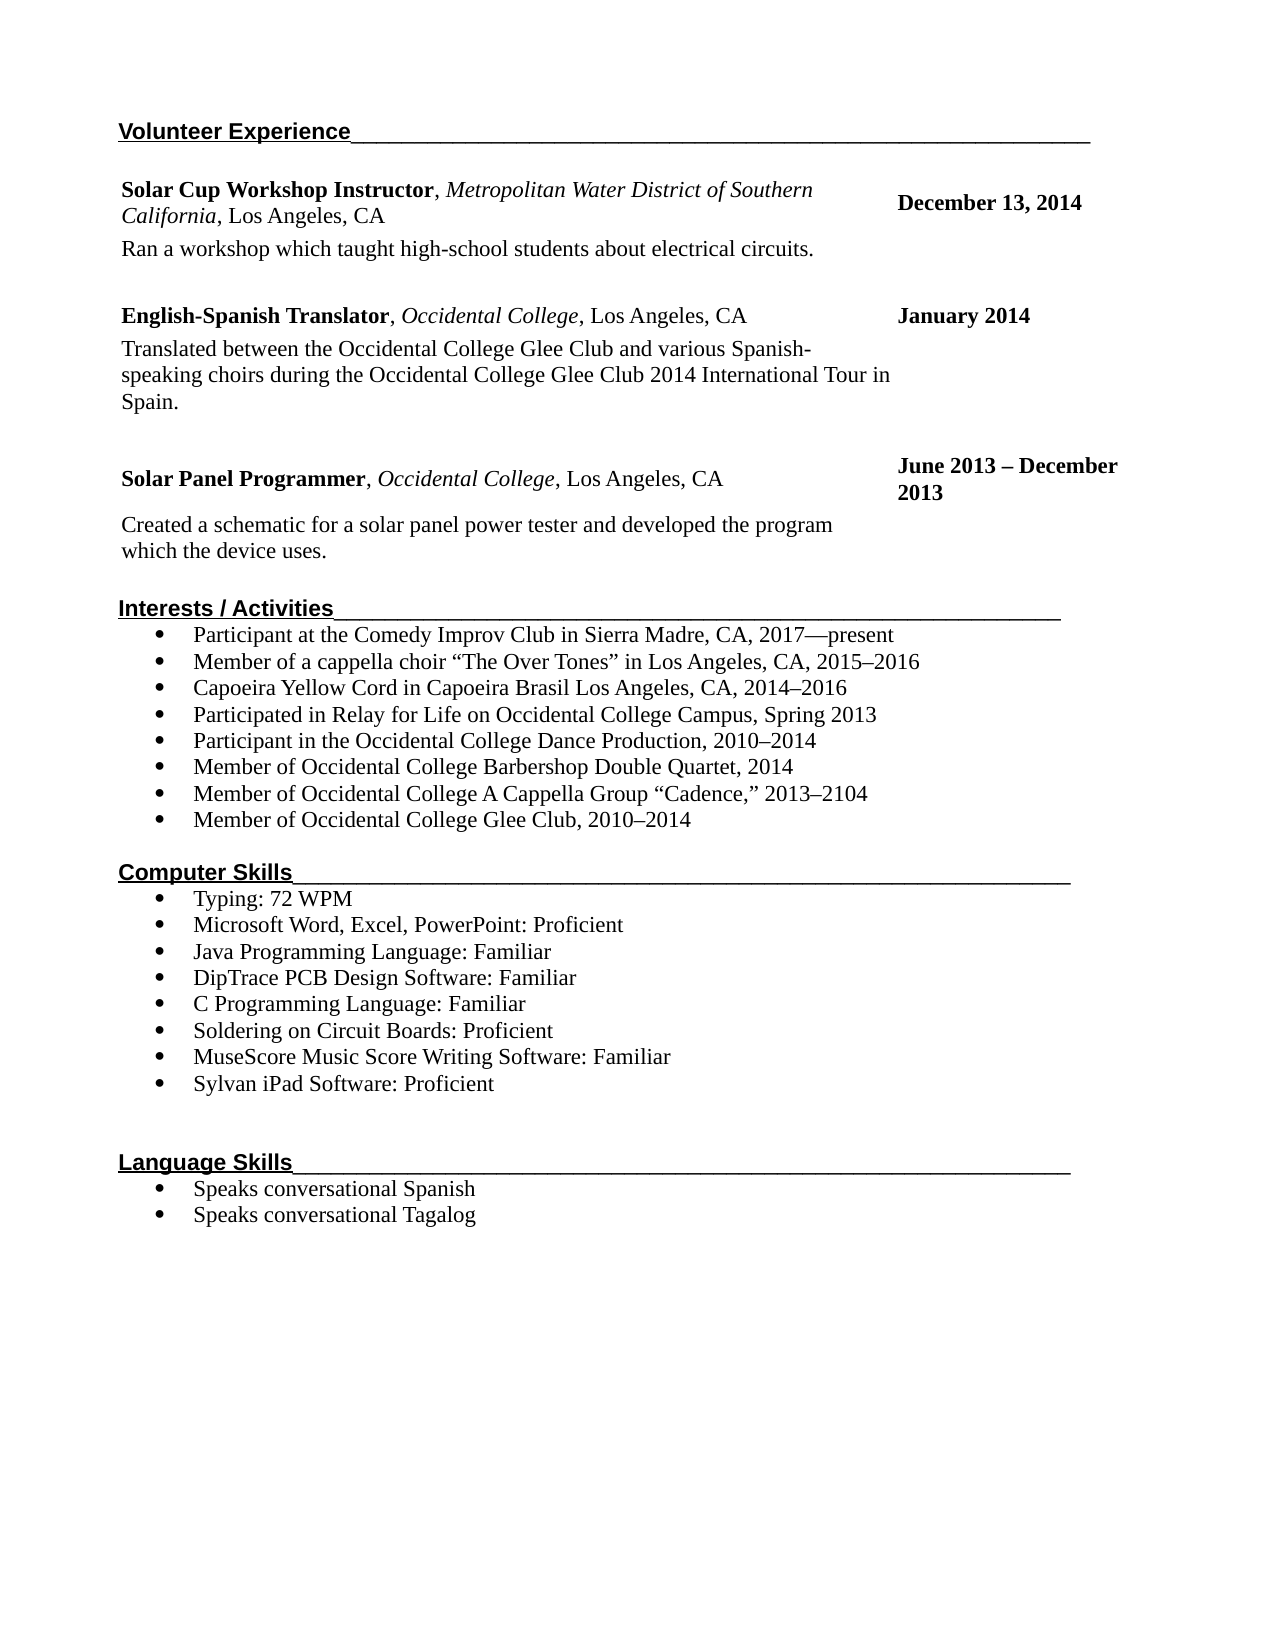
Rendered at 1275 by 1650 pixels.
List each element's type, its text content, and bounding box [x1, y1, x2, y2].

list Member of Occidental College Barbershop Double Quartet, 2014 [156, 753, 1157, 780]
list Participant at the Comedy Improv Club in Sierra Madre, CA, 2017—present [156, 622, 1157, 648]
list Typing: 72 WPM [156, 885, 1157, 911]
list DipTrace PCB Design Software: Familiar [156, 964, 1157, 991]
list Participated in Relay for Life on Occidental College Campus, Spring 2013 [156, 701, 1157, 727]
list Soldering on Circuit Boards: Proficient [156, 1017, 1157, 1043]
list Member of a cappella choir “The Over Tones” in Los Angeles, CA, 2015–2016 [156, 648, 1157, 674]
table_cell [894, 232, 1157, 266]
table_cell June 2013 – December 2013 [894, 449, 1157, 508]
list Member of Occidental College A Cappella Group “Cadence,” 2013–2104 [156, 780, 1157, 806]
table_header December 13, 2014 [894, 173, 1157, 232]
table_cell [118, 417, 894, 449]
table_cell Ran a workshop which taught high-school students about electrical circuits. [118, 232, 894, 266]
list Member of Occidental College Glee Club, 2010–2014 [156, 806, 1157, 832]
list Microsoft Word, Excel, PowerPoint: Proficient [156, 911, 1157, 938]
table_cell [894, 417, 1157, 449]
table_cell [894, 508, 1157, 566]
list Speaks conversational Spanish [156, 1175, 1157, 1201]
list Sylvan iPad Software: Proficient [156, 1069, 1157, 1096]
list Java Programming Language: Familiar [156, 938, 1157, 964]
text Interests / Activities_________________________________________________________ [118, 595, 1157, 622]
table_cell January 2014 [894, 298, 1157, 332]
list Participant in the Occidental College Dance Production, 2010–2014 [156, 727, 1157, 753]
table_cell [894, 266, 1157, 298]
table_cell Created a schematic for a solar panel power tester and developed the program which the device uses. [118, 508, 894, 566]
text Computer Skills_____________________________________________________________ [118, 859, 1157, 885]
text Language Skills_____________________________________________________________ [118, 1149, 1157, 1175]
table_cell English-Spanish Translator, Occidental College, Los Angeles, CA [118, 298, 894, 332]
text Volunteer Experience__________________________________________________________ [118, 118, 1157, 144]
table_cell Solar Panel Programmer, Occidental College, Los Angeles, CA [118, 449, 894, 508]
list Capoeira Yellow Cord in Capoeira Brasil Los Angeles, CA, 2014–2016 [156, 674, 1157, 701]
list Speaks conversational Tagalog [156, 1201, 1157, 1228]
table_header Solar Cup Workshop Instructor, Metropolitan Water District of Southern California, Los Angeles, CA [118, 173, 894, 232]
table_cell [894, 332, 1157, 417]
table_cell [118, 266, 894, 298]
table_cell Translated between the Occidental College Glee Club and various Spanish-speaking choirs during the Occidental College Glee Club 2014 International Tour in Spain. [118, 332, 894, 417]
list C Programming Language: Familiar [156, 991, 1157, 1017]
list MuseScore Music Score Writing Software: Familiar [156, 1043, 1157, 1069]
